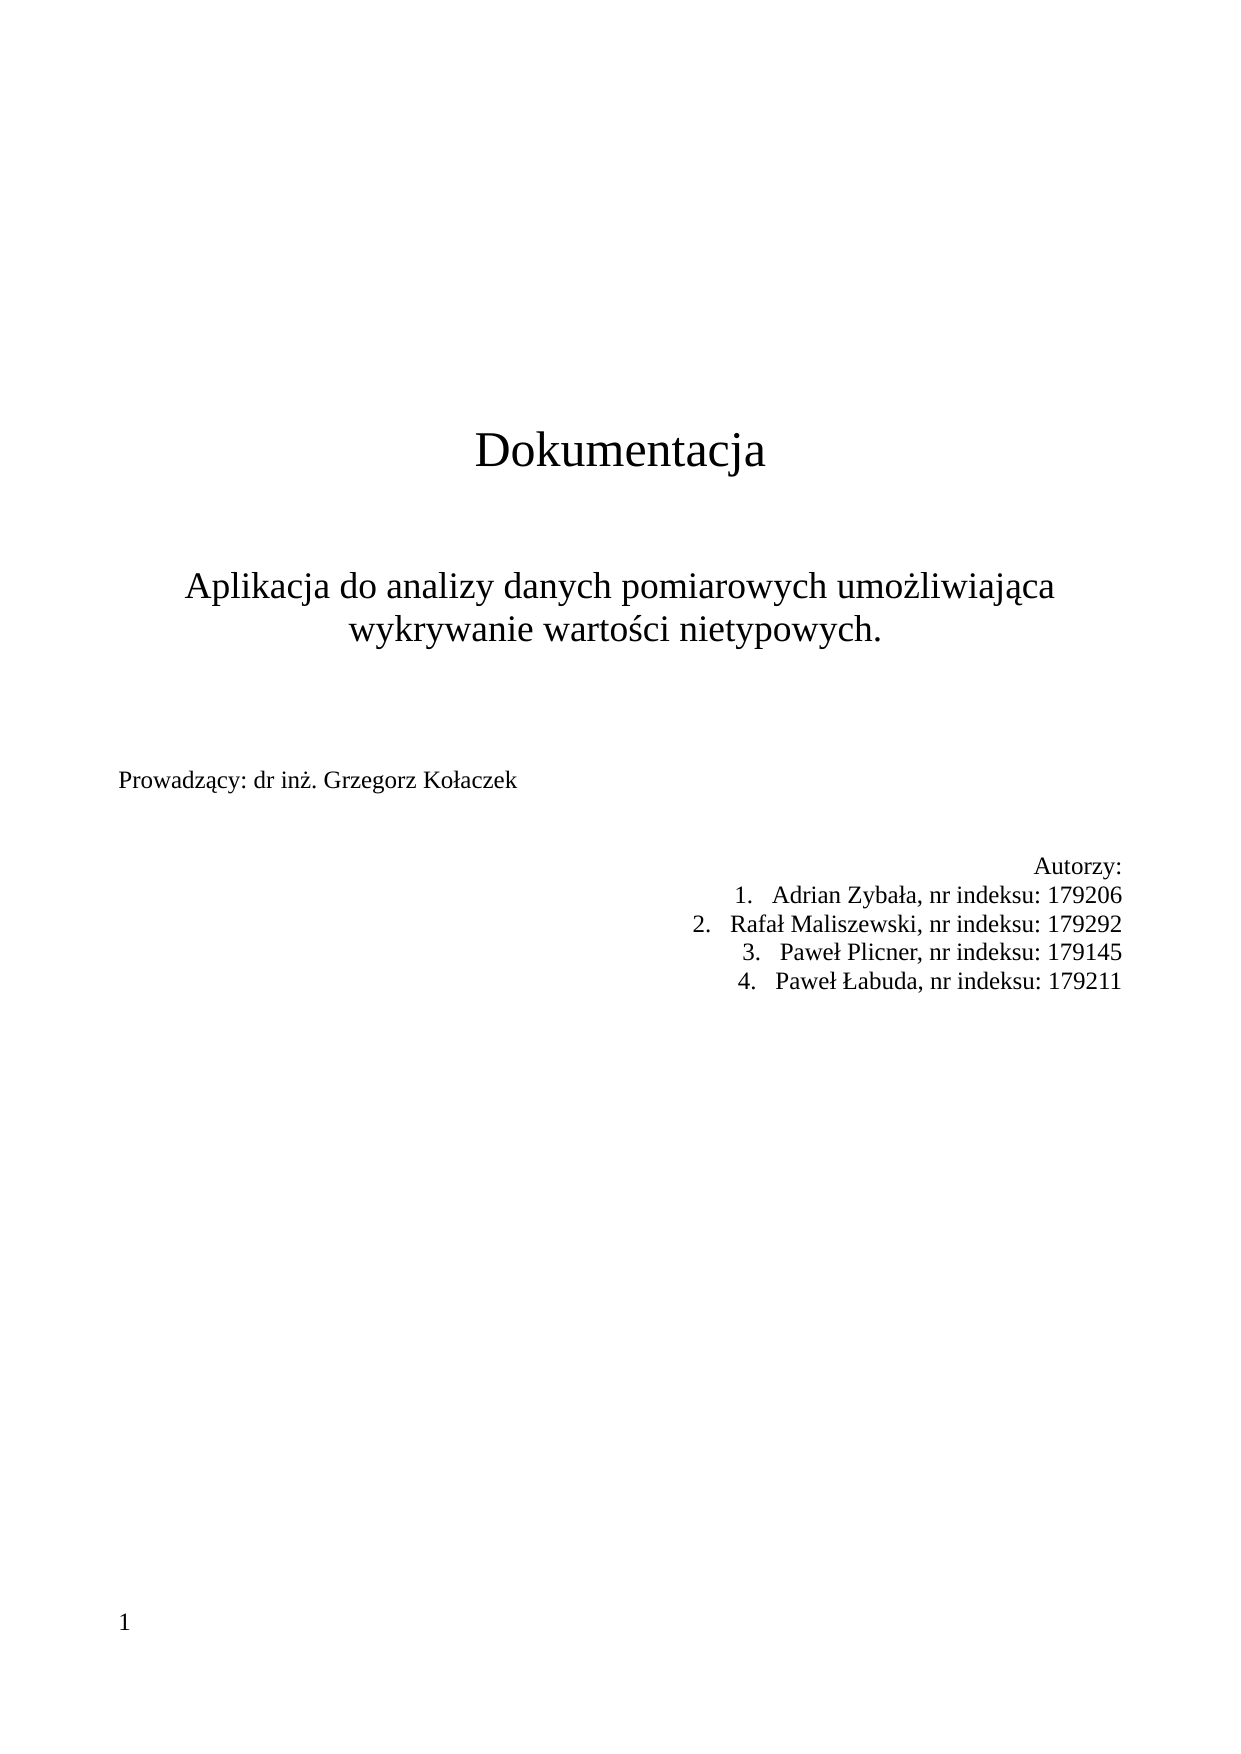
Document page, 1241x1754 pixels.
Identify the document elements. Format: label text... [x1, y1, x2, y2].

list Rafał Maliszewski, nr indeksu: 179292 [493, 909, 1122, 937]
list Adrian Zybała, nr indeksu: 179206 [493, 880, 1122, 909]
text Autorzy: [118, 851, 1122, 880]
text Dokumentacja [118, 420, 1122, 477]
list Paweł Plicner, nr indeksu: 179145 [493, 937, 1122, 966]
text Aplikacja do analizy danych pomiarowych umożliwiająca wykrywanie wartości nietypowych. [118, 564, 1122, 650]
text Prowadzący: dr inż. Grzegorz Kołaczek [118, 765, 1122, 794]
list Paweł Łabuda, nr indeksu: 179211 [493, 966, 1122, 995]
